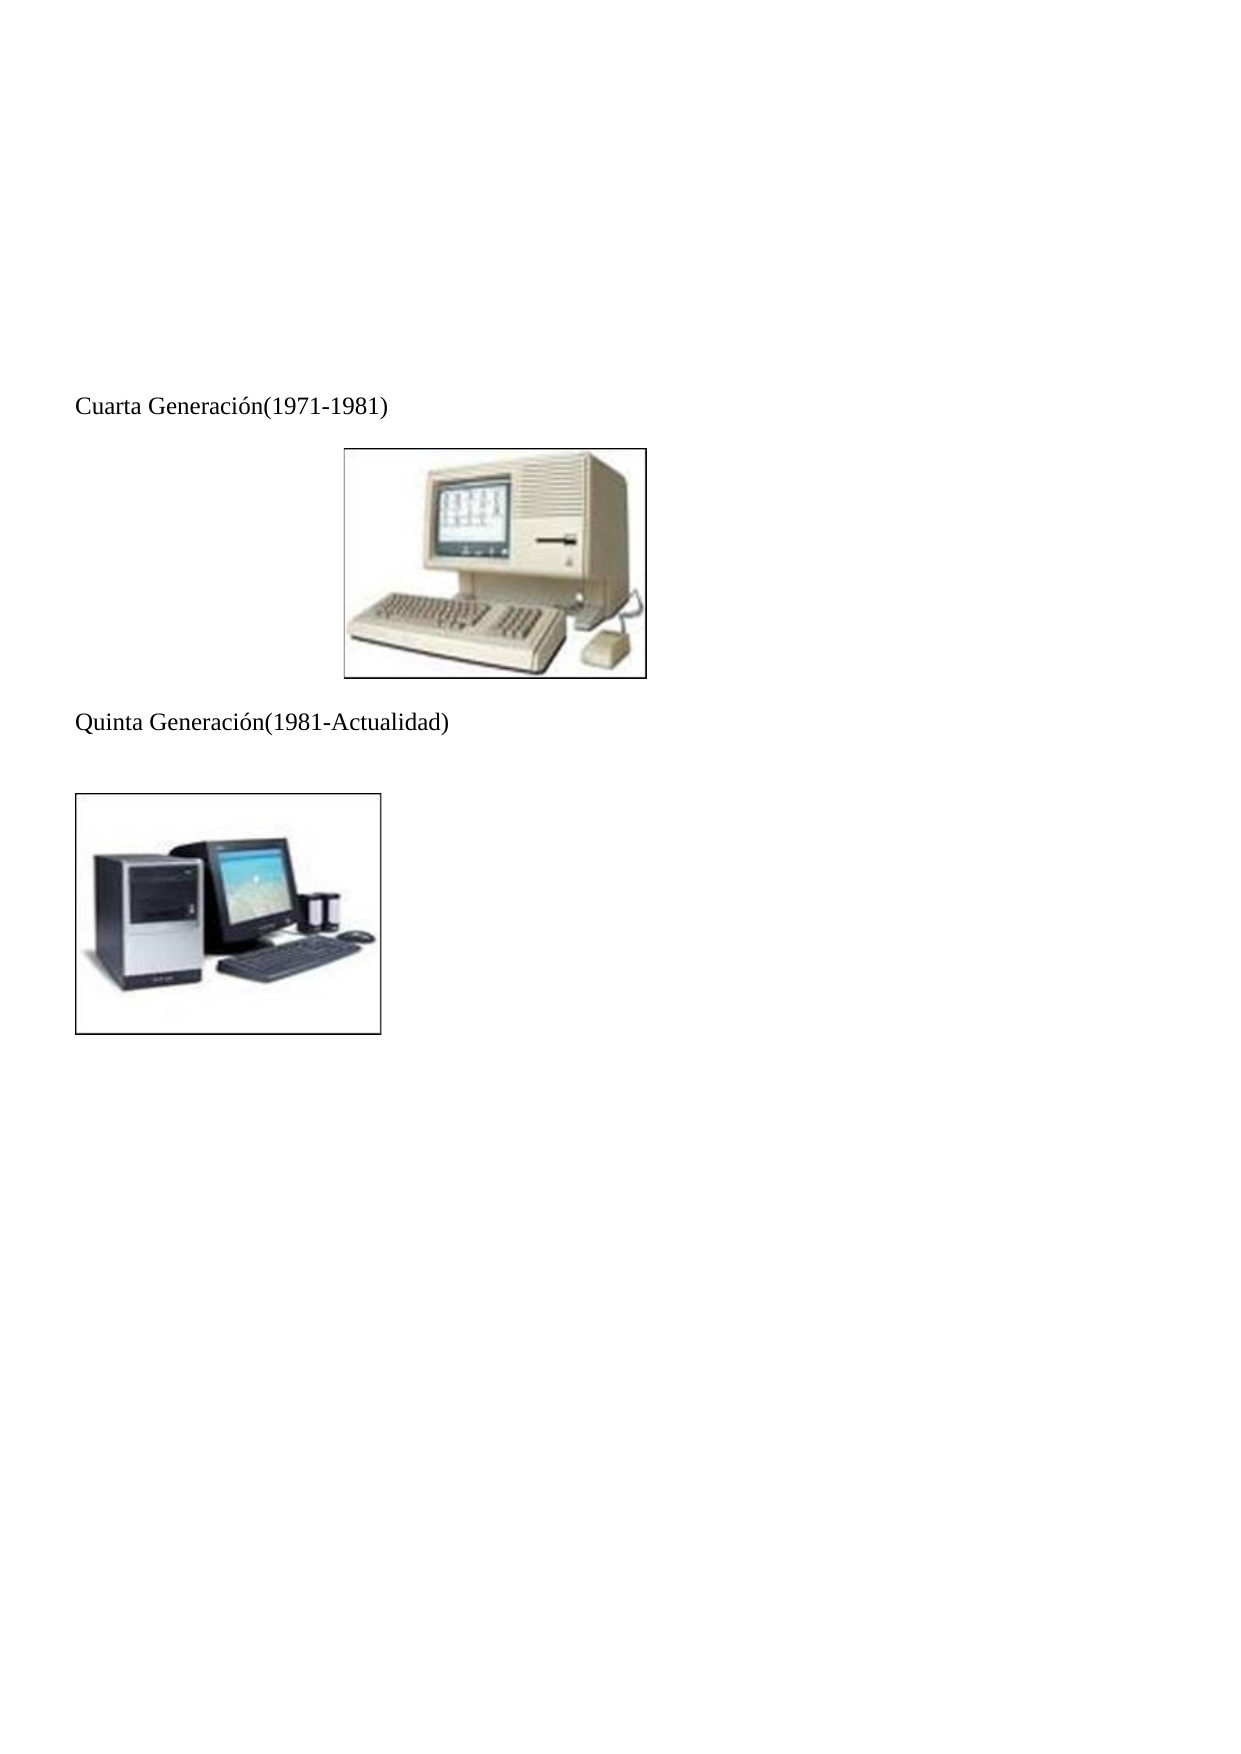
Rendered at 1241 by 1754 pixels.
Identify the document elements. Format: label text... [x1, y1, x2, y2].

text Cuarta Generación(1971-1981) [75, 391, 1165, 420]
picture [75, 793, 382, 1035]
text Quinta Generación(1981-Actualidad) [75, 707, 1165, 736]
picture [343, 448, 647, 679]
